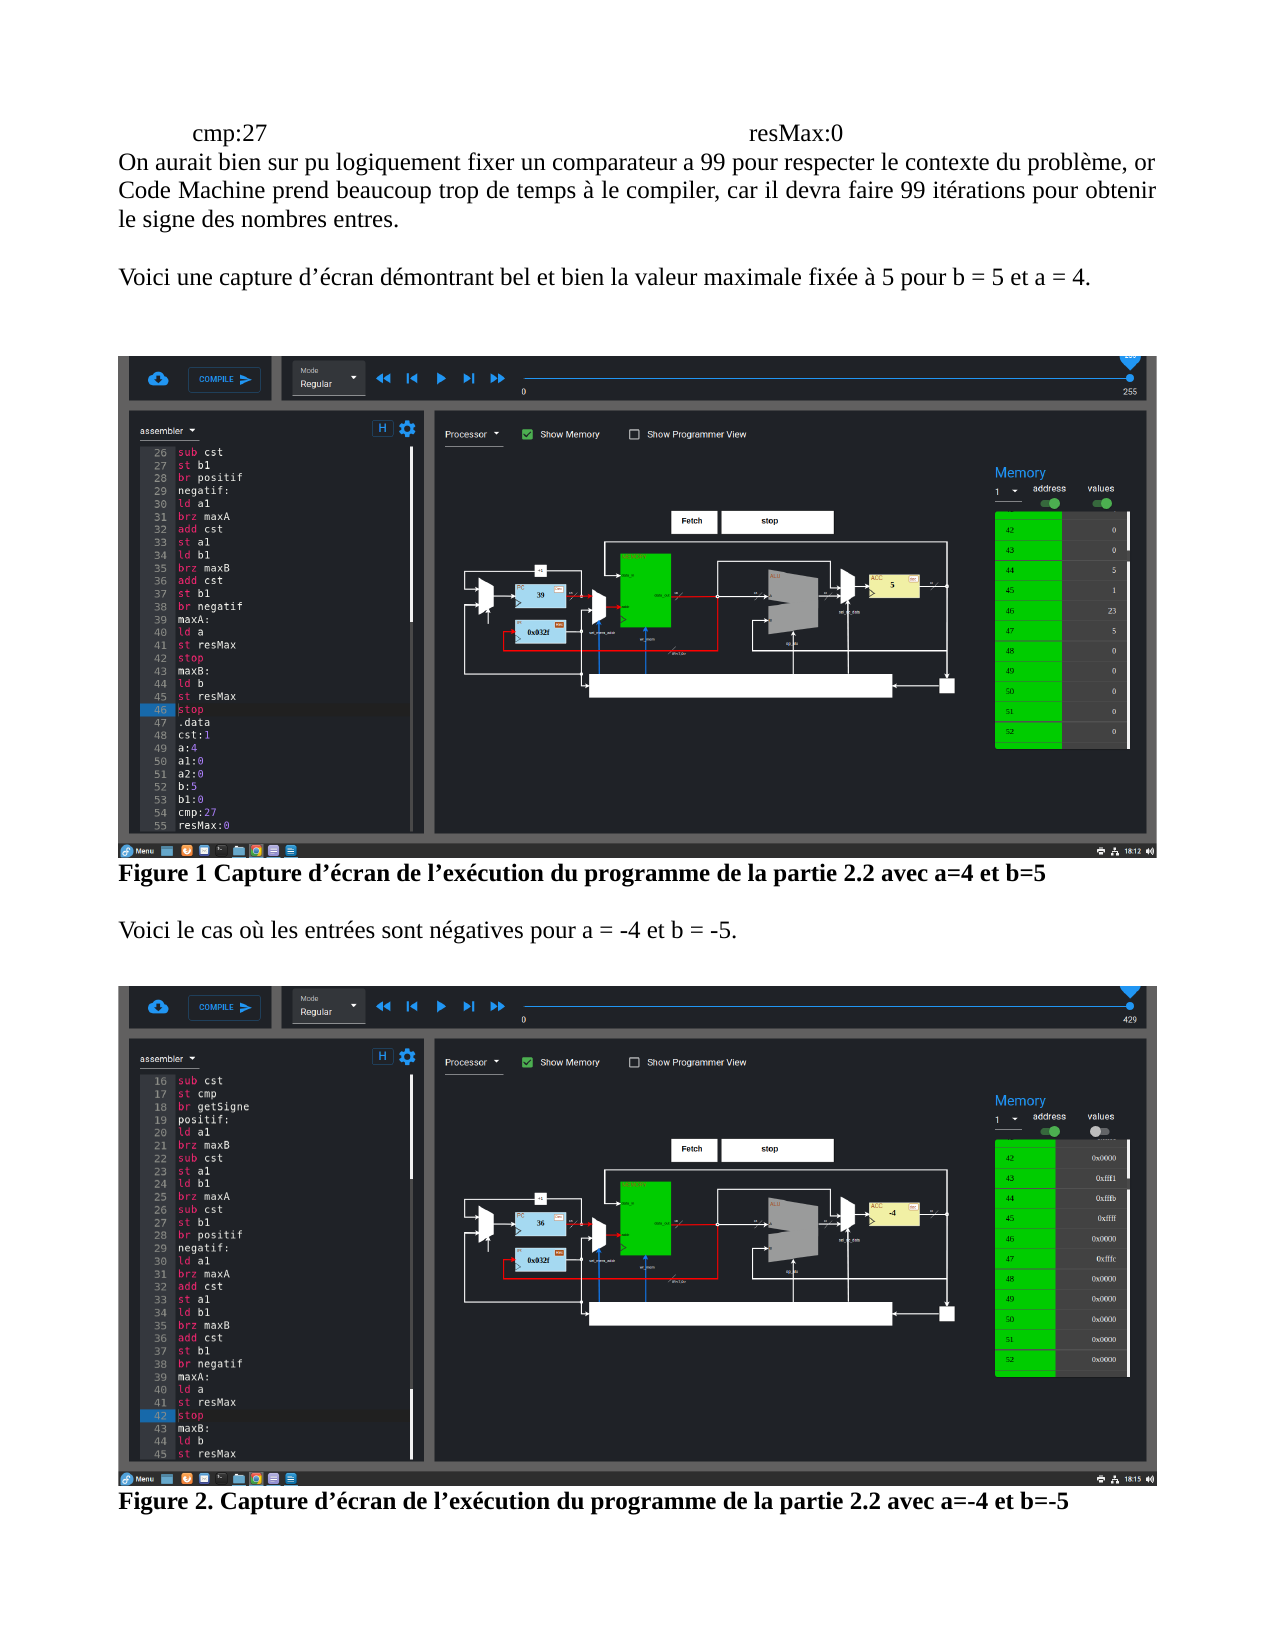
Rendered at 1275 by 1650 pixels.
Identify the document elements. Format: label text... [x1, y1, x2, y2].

text cmp:27 [192, 118, 600, 147]
text resMax:0 [749, 118, 1157, 147]
text Figure 2. Capture d’écran de l’exécution du programme de la partie 2.2 avec a=-4 et b=-5 [118, 1486, 1157, 1514]
text Figure 1 Capture d’écran de l’exécution du programme de la partie 2.2 avec a=4 et b=5 [118, 858, 1157, 886]
text [118, 973, 1157, 986]
text On aurait bien sur pu logiquement fixer un comparateur a 99 pour respecter le contexte du problème, or Code Machine prend beaucoup trop de temps à le compiler, car il devra faire 99 itérations pour obtenir le signe des nombres entres. [118, 147, 1157, 233]
text Voici une capture d’écran démontrant bel et bien la valeur maximale fixée à 5 pour b = 5 et a = 4. [118, 262, 1157, 291]
text [118, 348, 1157, 356]
text Voici le cas où les entrées sont négatives pour a = -4 et b = -5. [118, 915, 1157, 944]
